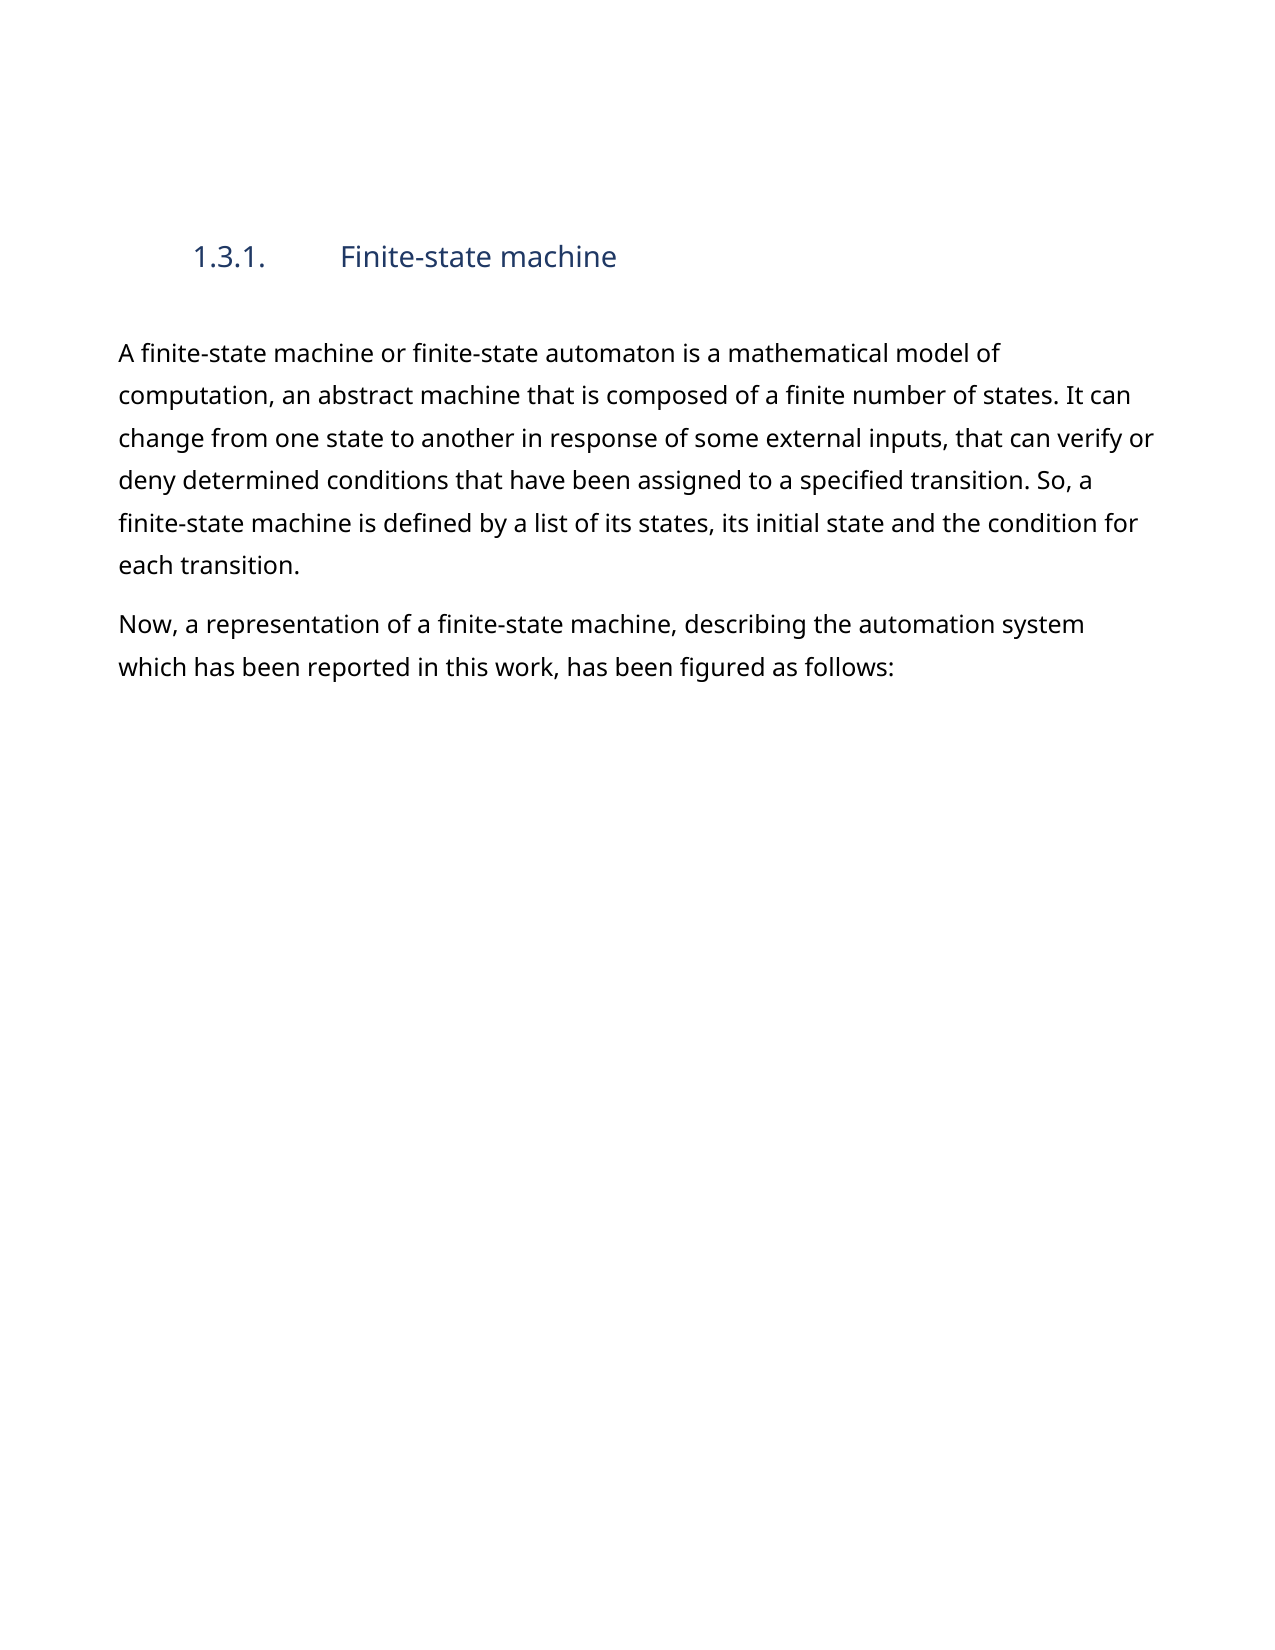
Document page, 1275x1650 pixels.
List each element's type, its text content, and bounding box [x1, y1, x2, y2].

text A finite-state machine or finite-state automaton is a mathematical model of computation, an abstract machine that is composed of a finite number of states. It can change from one state to another in response of some external inputs, that can verify or deny determined conditions that have been assigned to a specified transition. So, a finite-state machine is defined by a list of its states, its initial state and the condition for each transition. [118, 335, 1157, 582]
text Now, a representation of a finite-state machine, describing the automation system which has been reported in this work, has been figured as follows: [118, 607, 1157, 683]
subtitle Finite-state machine [192, 236, 1157, 276]
